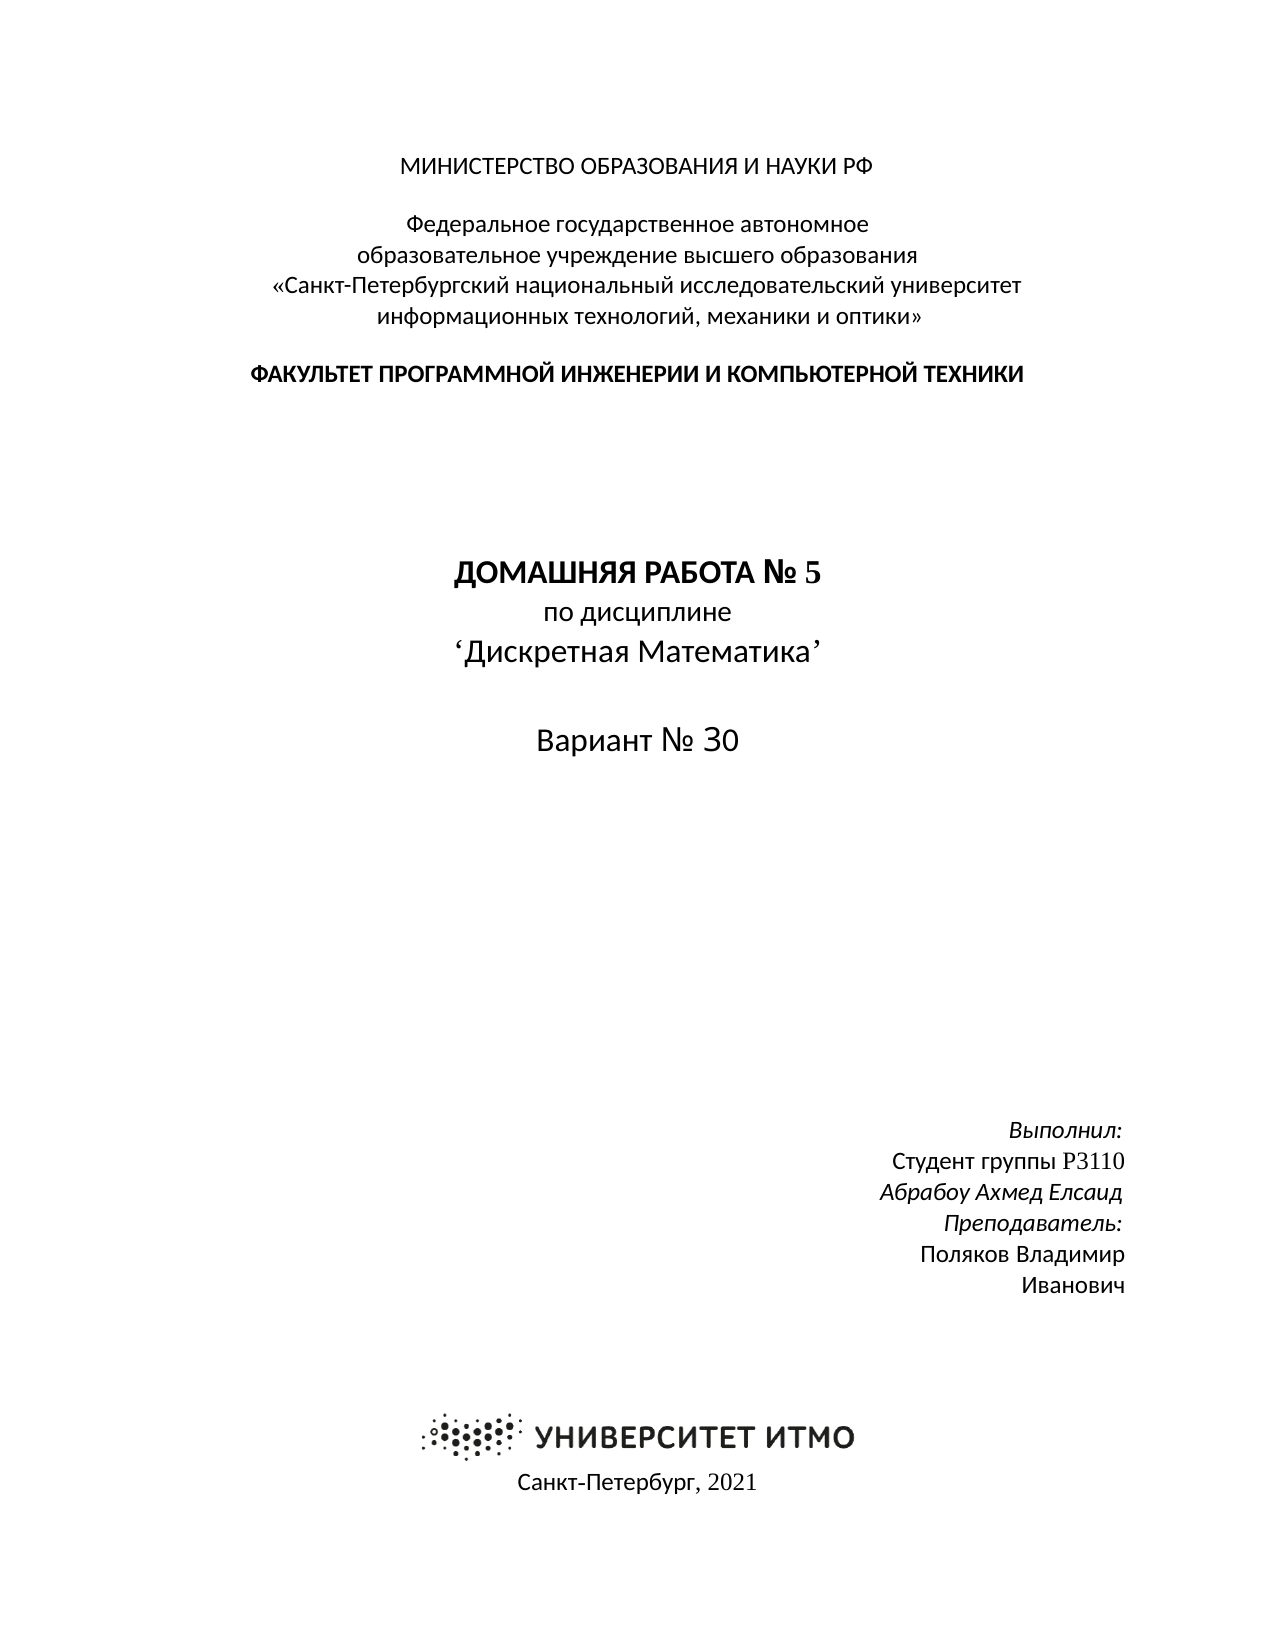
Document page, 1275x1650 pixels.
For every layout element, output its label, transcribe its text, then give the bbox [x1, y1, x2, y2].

text ‘Дискретная Математика’ [150, 629, 1125, 670]
text Федеральное государственное автономное [150, 208, 1125, 239]
text Абрабоу Ахмед Елсаид [825, 1176, 1125, 1207]
text «Санкт-Петербургский национальный исследовательский университет [150, 269, 1125, 300]
text ФАКУЛЬТЕТ ПРОГРАММНОЙ ИНЖЕНЕРИИ И КОМПЬЮТЕРНОЙ ТЕХНИКИ [150, 359, 1125, 389]
text ДОМАШНЯЯ РАБОТА № 5 [150, 547, 1125, 593]
text Вариант № 30 [150, 716, 1125, 761]
text по дисциплине [150, 593, 1125, 629]
text МИНИСТЕРСТВО ОБРАЗОВАНИЯ И НАУКИ РФ [150, 150, 1122, 181]
text Студент группы P3110 [825, 1145, 1125, 1176]
text Иванович [150, 1269, 1125, 1300]
text Выполнил: [825, 1114, 1125, 1144]
text Поляков Владимир [150, 1238, 1125, 1269]
text Преподаватель: [825, 1207, 1125, 1238]
text образовательное учреждение высшего образования [150, 239, 1125, 269]
text информационных технологий, механики и оптики» [150, 300, 1125, 331]
text Санкт-Петербург, 2021 [150, 1466, 1125, 1496]
